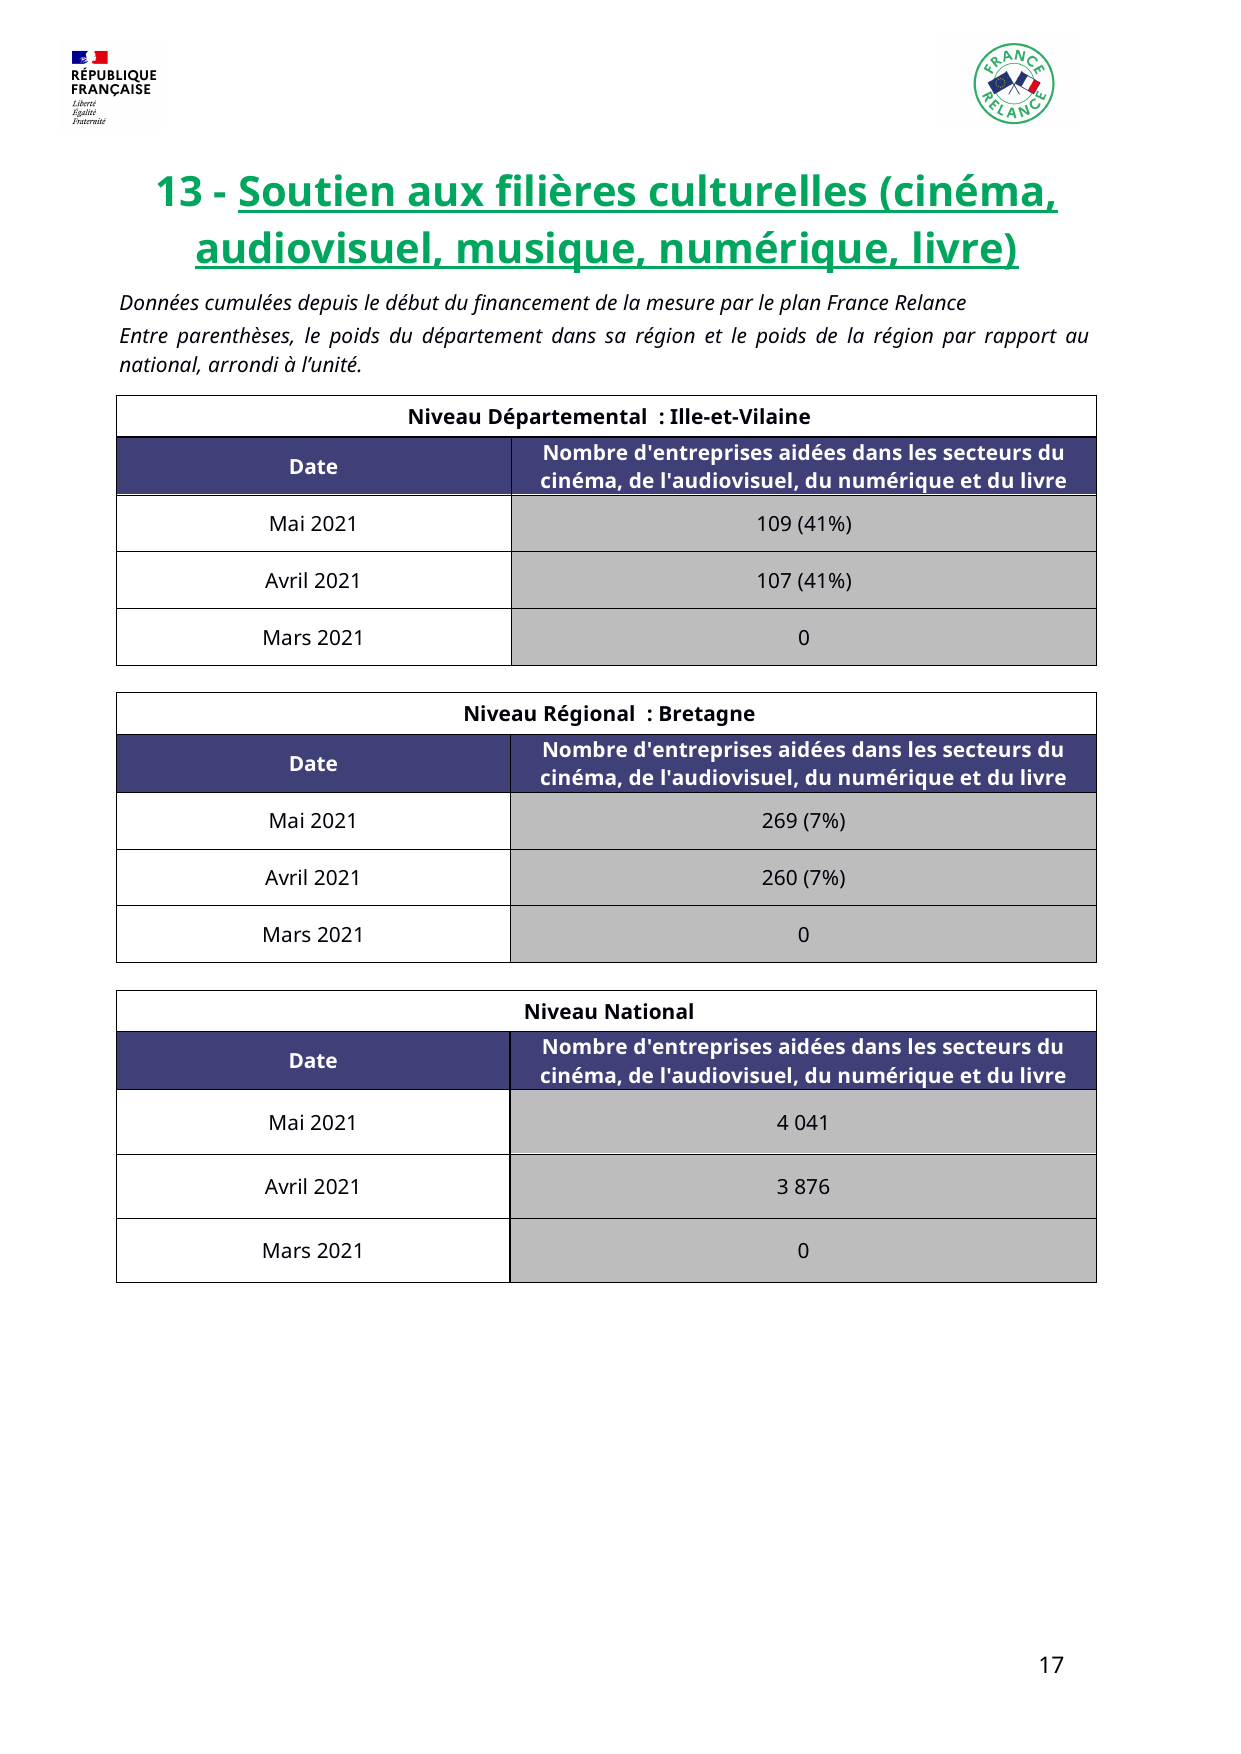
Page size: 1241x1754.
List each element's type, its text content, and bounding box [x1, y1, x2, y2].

table_header Niveau National [117, 991, 1096, 1031]
table_cell Mai 2021 [117, 496, 511, 551]
table_cell Mai 2021 [117, 1090, 509, 1153]
table_cell Date [117, 1032, 509, 1089]
table_cell Mai 2021 [117, 793, 510, 849]
table_cell 4 041 [511, 1090, 1096, 1153]
table_cell 269 (7%) [511, 793, 1096, 849]
text Données cumulées depuis le début du financement de la mesure par le plan France Relance [119, 288, 1094, 316]
table_header Niveau Départemental : Ille-et-Vilaine [117, 396, 1096, 436]
table_cell 0 [511, 906, 1096, 962]
table_cell 107 (41%) [512, 552, 1096, 608]
table_cell Avril 2021 [117, 850, 510, 905]
table_cell Avril 2021 [117, 1155, 509, 1218]
table_cell Mars 2021 [117, 609, 511, 665]
table_cell 3 876 [511, 1155, 1096, 1218]
subtitle 13 - Soutien aux filières culturelles (cinéma, audiovisuel, musique, numérique, livre) [119, 162, 1094, 275]
table_cell Mars 2021 [117, 1219, 509, 1282]
table_cell 0 [512, 609, 1096, 665]
table_cell Date [117, 735, 510, 792]
table_cell Date [117, 438, 511, 494]
table_header Niveau Régional : Bretagne [117, 693, 1096, 734]
table_cell Nombre d'entreprises aidées dans les secteurs du cinéma, de l'audiovisuel, du numérique et du livre [512, 438, 1096, 494]
table_cell 109 (41%) [512, 496, 1096, 551]
table_cell 260 (7%) [511, 850, 1096, 905]
table_cell Nombre d'entreprises aidées dans les secteurs du cinéma, de l'audiovisuel, du numérique et du livre [511, 1032, 1096, 1089]
table_cell 0 [511, 1219, 1096, 1282]
table_cell Nombre d'entreprises aidées dans les secteurs du cinéma, de l'audiovisuel, du numérique et du livre [511, 735, 1096, 792]
table_cell Avril 2021 [117, 552, 511, 608]
picture [60, 39, 169, 137]
text Entre parenthèses, le poids du département dans sa région et le poids de la région par rapport au national, arrondi à l’unité. [119, 321, 1094, 378]
picture [935, 31, 1093, 126]
table_cell Mars 2021 [117, 906, 510, 962]
